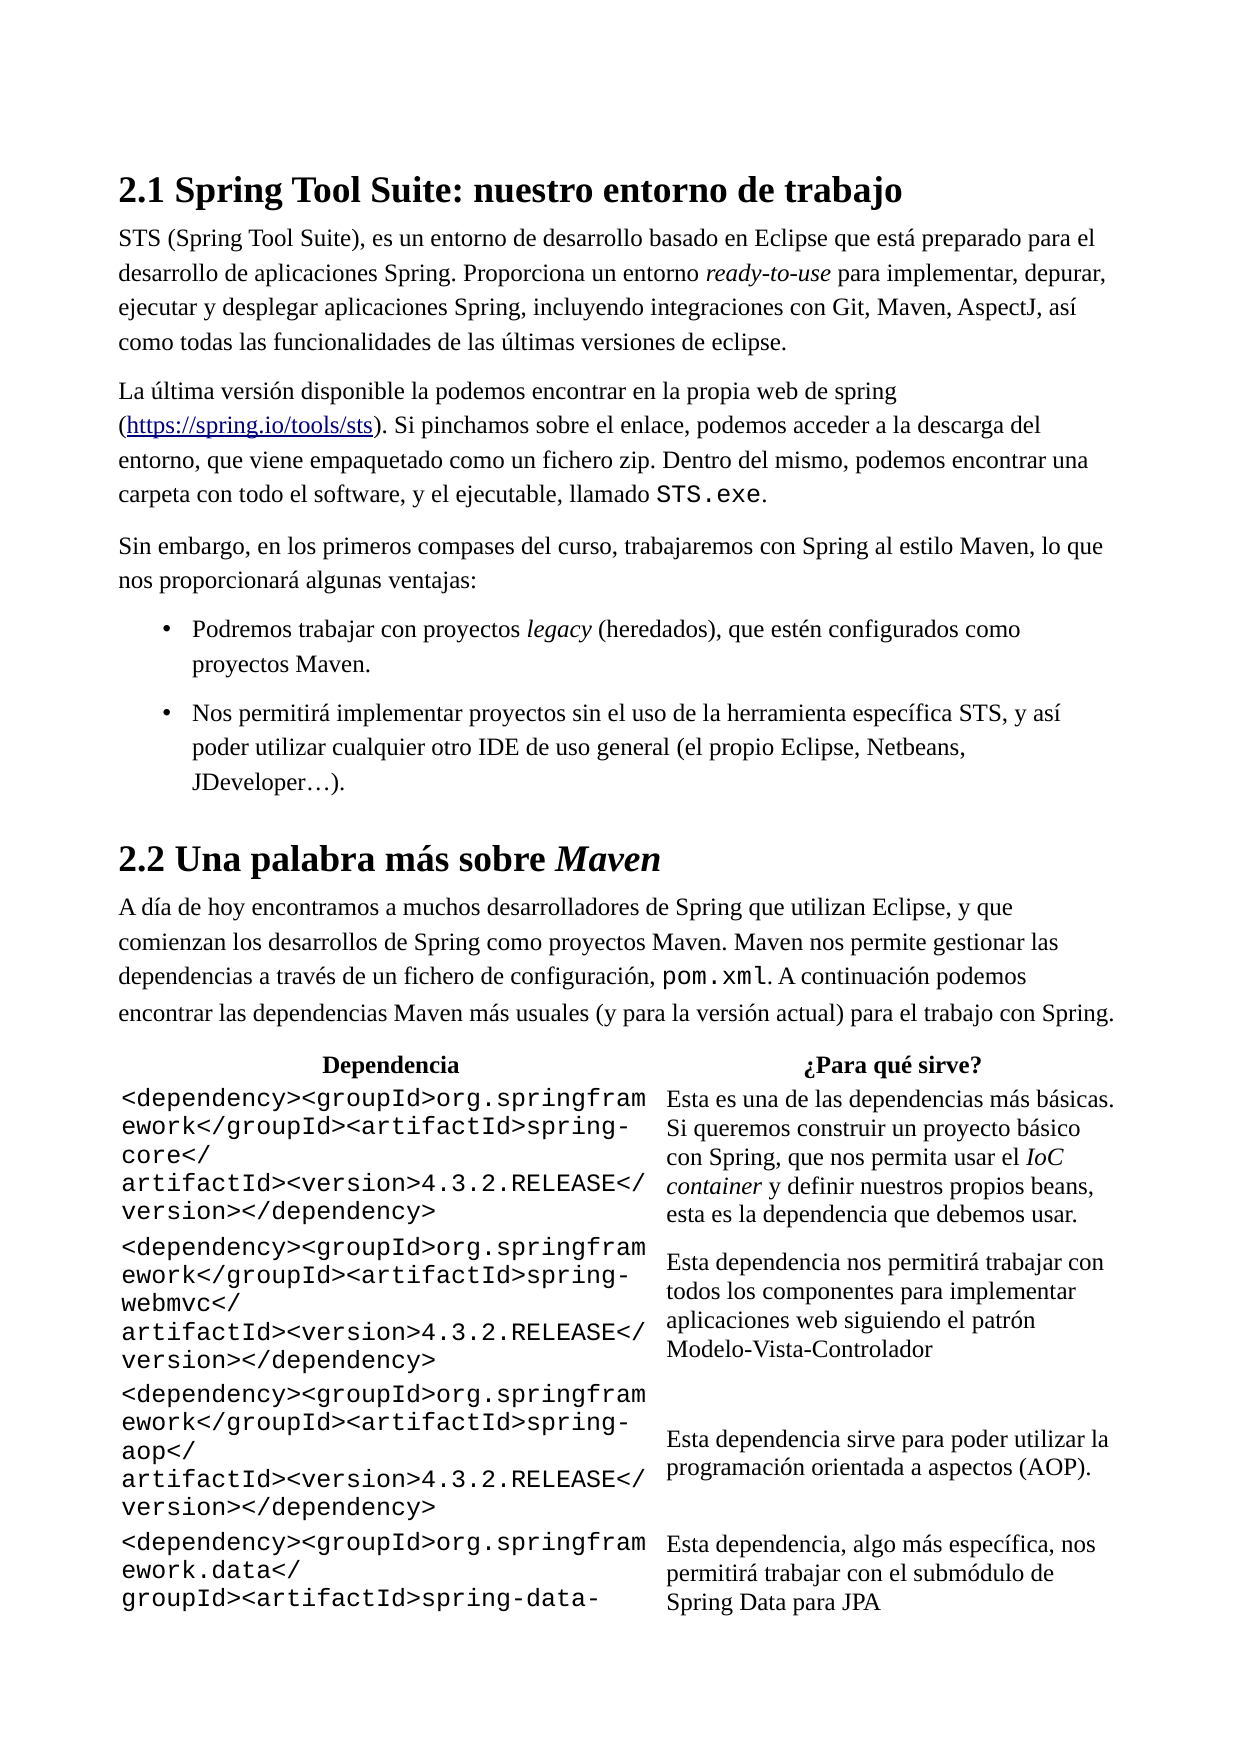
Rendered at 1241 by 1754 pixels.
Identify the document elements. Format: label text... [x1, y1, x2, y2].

table_cell <dependency><groupId>org.springframework</groupId><artifactId>spring-aop</artifactId><version>4.3.2.RELEASE</version></dependency> [118, 1379, 663, 1526]
table_cell Esta dependencia nos permitirá trabajar con todos los componentes para implementar aplicaciones web siguiendo el patrón Modelo-Vista-Controlador [663, 1231, 1122, 1379]
table_header Dependencia [118, 1047, 663, 1082]
table_header ¿Para qué sirve? [663, 1047, 1122, 1082]
subtitle 2.2 Una palabra más sobre Maven [118, 837, 1122, 880]
table_cell Esta dependencia sirve para poder utilizar la programación orientada a aspectos (AOP). [663, 1379, 1122, 1526]
text La última versión disponible la podemos encontrar en la propia web de spring (https://spring.io/tools/sts). Si pinchamos sobre el enlace, podemos acceder a la descarga del entorno, que viene empaquetado como un fichero zip. Dentro del mismo, podemos encontrar una carpeta con todo el software, y el ejecutable, llamado STS.exe. [118, 376, 1122, 510]
text Sin embargo, en los primeros compases del curso, trabajaremos con Spring al estilo Maven, lo que nos proporcionará algunas ventajas: [118, 531, 1122, 594]
text STS (Spring Tool Suite), es un entorno de desarrollo basado en Eclipse que está preparado para el desarrollo de aplicaciones Spring. Proporciona un entorno ready-to-use para implementar, depurar, ejecutar y desplegar aplicaciones Spring, incluyendo integraciones con Git, Maven, AspectJ, así como todas las funcionalidades de las últimas versiones de eclipse. [118, 223, 1122, 356]
list Nos permitirá implementar proyectos sin el uso de la herramienta específica STS, y así poder utilizar cualquier otro IDE de uso general (el propio Eclipse, Netbeans, JDeveloper…). [162, 698, 1122, 796]
list Podremos trabajar con proyectos legacy (heredados), que estén configurados como proyectos Maven. [162, 614, 1122, 678]
table_cell Esta es una de las dependencias más básicas. Si queremos construir un proyecto básico con Spring, que nos permita usar el IoC container y definir nuestros propios beans, esta es la dependencia que debemos usar. [663, 1082, 1122, 1231]
table_cell Esta dependencia, algo más específica, nos permitirá trabajar con el submódulo de Spring Data para JPA [663, 1526, 1122, 1618]
table_cell <dependency><groupId>org.springframework</groupId><artifactId>spring-webmvc</artifactId><version>4.3.2.RELEASE</version></dependency> [118, 1231, 663, 1379]
table_cell <dependency><groupId>org.springframework.data</groupId><artifactId>spring-data- [118, 1526, 663, 1618]
subtitle 2.1 Spring Tool Suite: nuestro entorno de trabajo [118, 168, 1122, 211]
table_cell <dependency><groupId>org.springframework</groupId><artifactId>spring-core</artifactId><version>4.3.2.RELEASE</version></dependency> [118, 1082, 663, 1231]
text A día de hoy encontramos a muchos desarrolladores de Spring que utilizan Eclipse, y que comienzan los desarrollos de Spring como proyectos Maven. Maven nos permite gestionar las dependencias a través de un fichero de configuración, pom.xml. A continuación podemos encontrar las dependencias Maven más usuales (y para la versión actual) para el trabajo con Spring. [118, 892, 1122, 1027]
